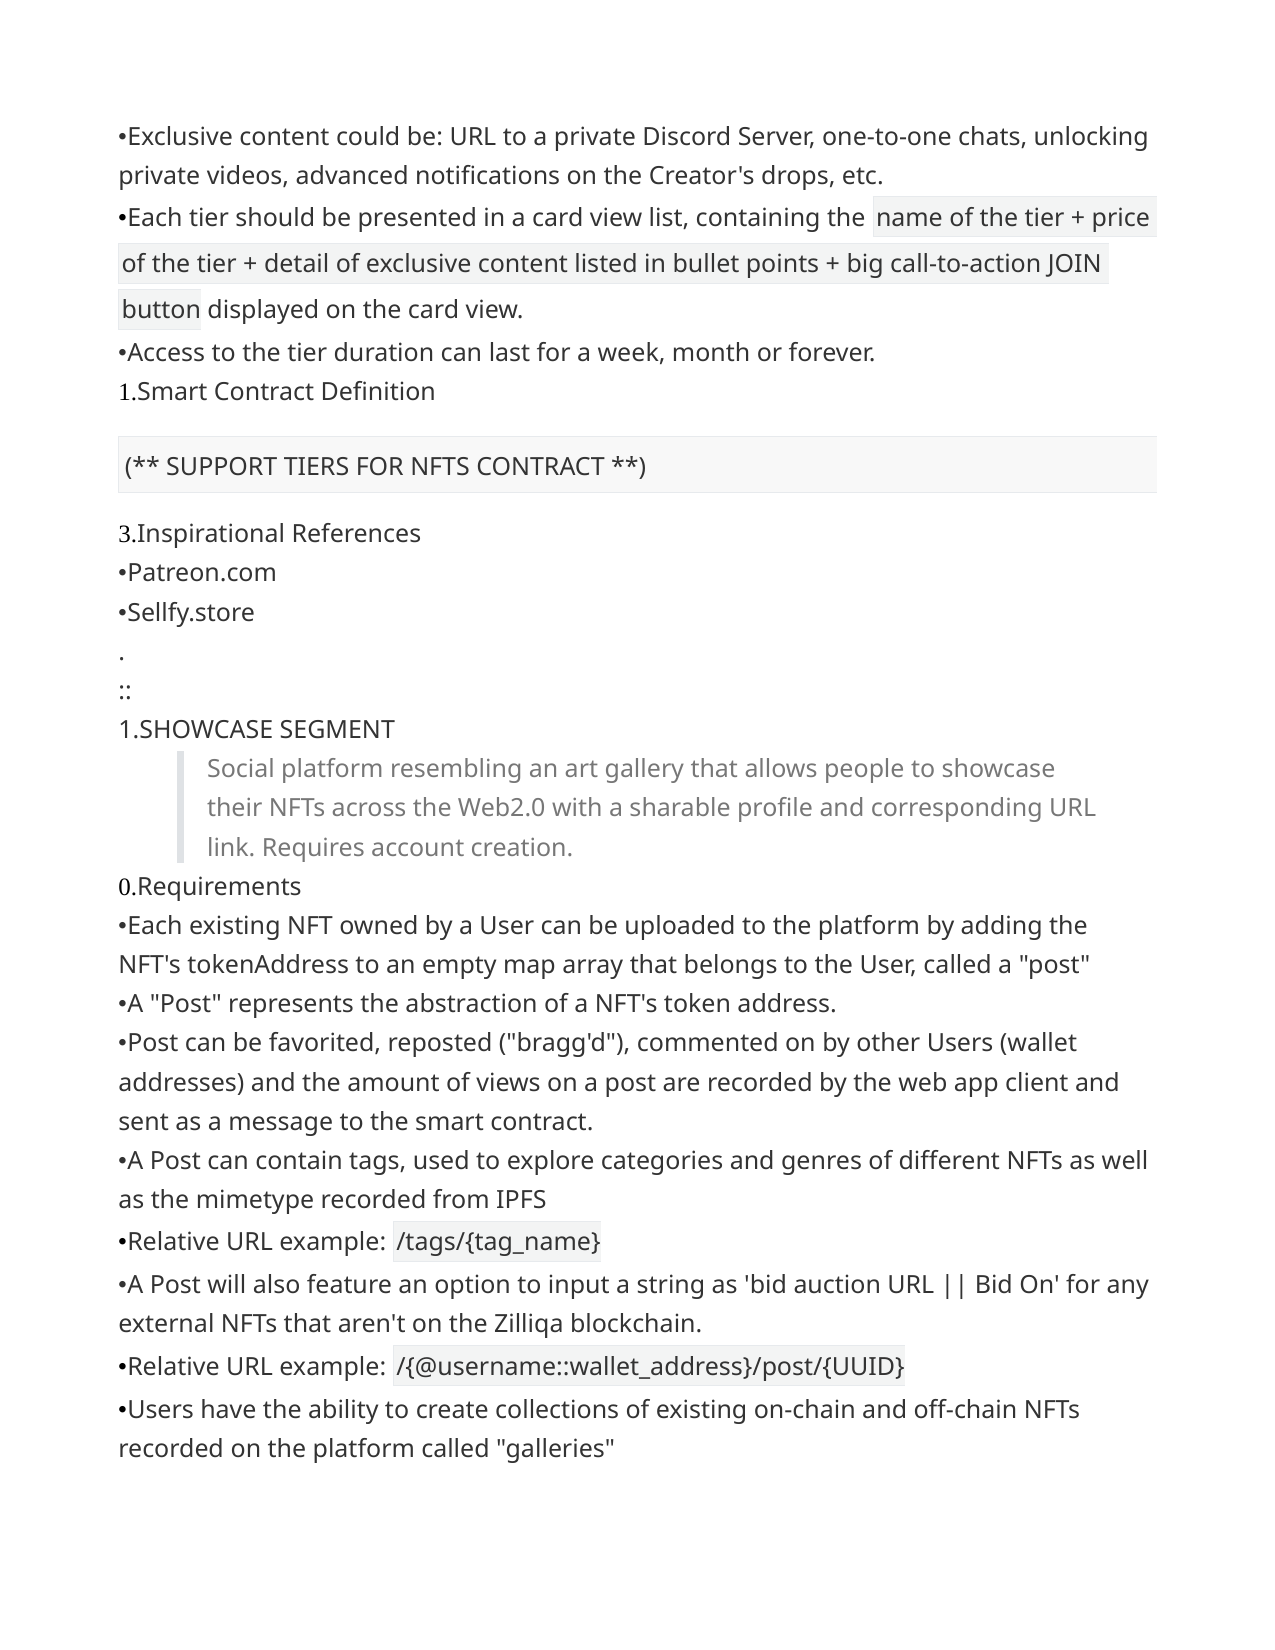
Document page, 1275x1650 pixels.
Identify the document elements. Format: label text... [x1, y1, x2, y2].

list Each tier should be presented in a card view list, containing the name of the tier + price of the tier + detail of exclusive content listed in bullet points + big call-to-action JOIN button displayed on the card view. [118, 196, 1157, 329]
list /tags/{tag_name} [394, 1221, 1157, 1261]
list SHOWCASE SEGMENT [118, 712, 1157, 746]
list /{@username::wallet_address}/post/{UUID} [394, 1345, 1157, 1385]
list Requirements [118, 868, 1157, 902]
list Each existing NFT owned by a User can be uploaded to the platform by adding the NFT's tokenAddress to an empty map array that belongs to the User, called a "post" [118, 908, 1157, 981]
list Exclusive content could be: URL to a private Discord Server, one-to-one chats, unlocking private videos, advanced notifications on the Creator's drops, etc. [118, 118, 1157, 191]
list Social platform resembling an art gallery that allows people to showcase their NFTs across the Web2.0 with a sharable profile and corresponding URL link. Requires account creation. [184, 751, 1098, 863]
list Relative URL example: [118, 1221, 393, 1261]
list Relative URL example: [118, 1345, 393, 1385]
list Sellfy.store [118, 594, 1157, 628]
list A "Post" represents the abstraction of a NFT's token address. [118, 986, 1157, 1020]
list (** SUPPORT TIERS FOR NFTS CONTRACT **) [119, 437, 1157, 492]
list Patreon.com [118, 555, 1157, 589]
list Inspirational References [118, 516, 1157, 550]
list :: [118, 673, 1157, 707]
list Users have the ability to create collections of existing on-chain and off-chain NFTs recorded on the platform called "galleries" [118, 1391, 1157, 1464]
list Smart Contract Definition [118, 374, 1157, 408]
list . [118, 633, 1157, 667]
list A Post can contain tags, used to explore categories and genres of different NFTs as well as the mimetype recorded from IPFS [118, 1143, 1157, 1216]
list A Post will also feature an option to input a string as 'bid auction URL || Bid On' for any external NFTs that aren't on the Zilliqa blockchain. [118, 1267, 1157, 1340]
list Post can be favorited, reposted ("bragg'd"), commented on by other Users (wallet addresses) and the amount of views on a post are recorded by the web app client and sent as a message to the smart contract. [118, 1025, 1157, 1137]
list Access to the tier duration can last for a week, month or forever. [118, 334, 1157, 369]
